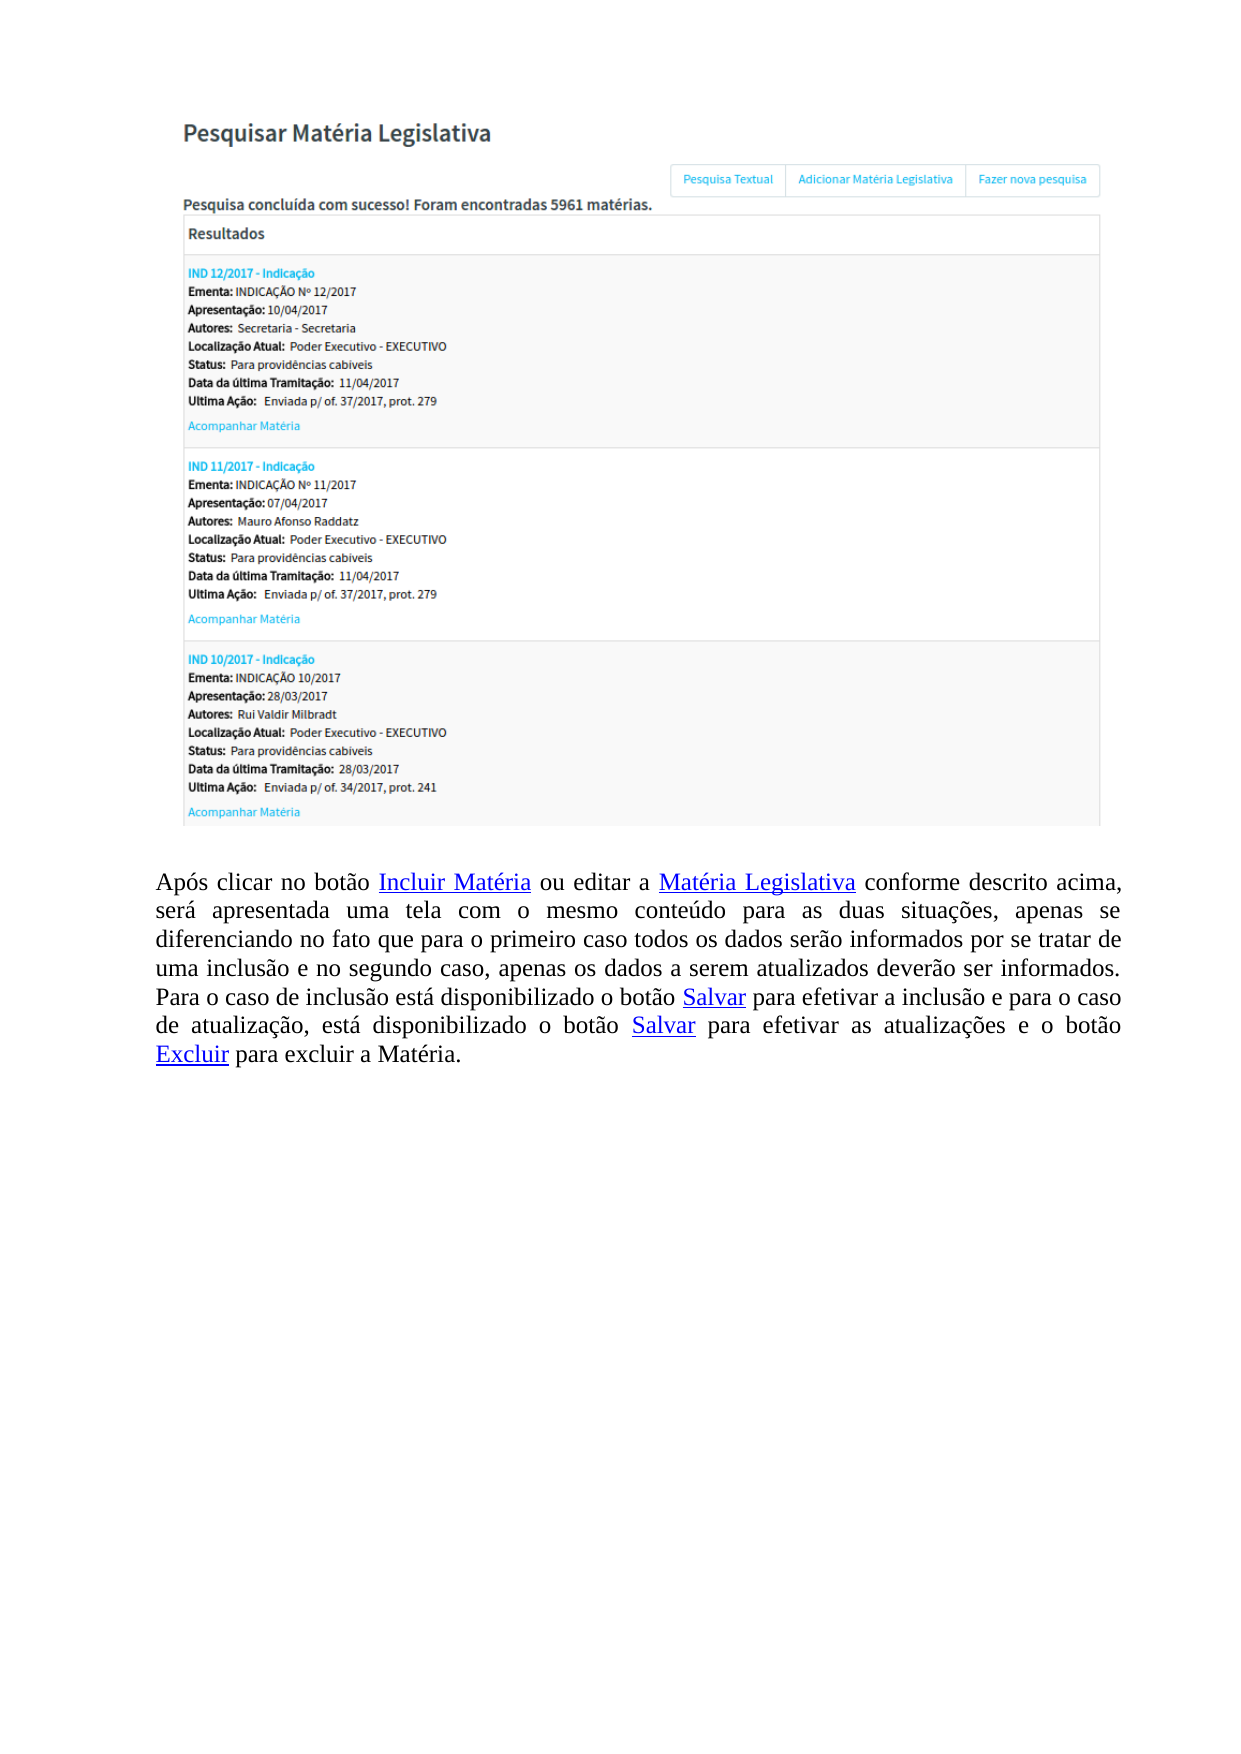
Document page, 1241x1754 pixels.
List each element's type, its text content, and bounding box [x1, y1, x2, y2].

picture [177, 118, 1110, 826]
text Após clicar no botão Incluir Matéria ou editar a Matéria Legislativa conforme descrito acima, será apresentada uma tela com o mesmo conteúdo para as duas situações, apenas se diferenciando no fato que para o primeiro caso todos os dados serão informados por se tratar de uma inclusão e no segundo caso, apenas os dados a serem atualizados deverão ser informados. Para o caso de inclusão está disponibilizado o botão Salvar para efetivar a inclusão e para o caso de atualização, está disponibilizado o botão Salvar para efetivar as atualizações e o botão Excluir para excluir a Matéria. [155, 867, 1122, 1068]
